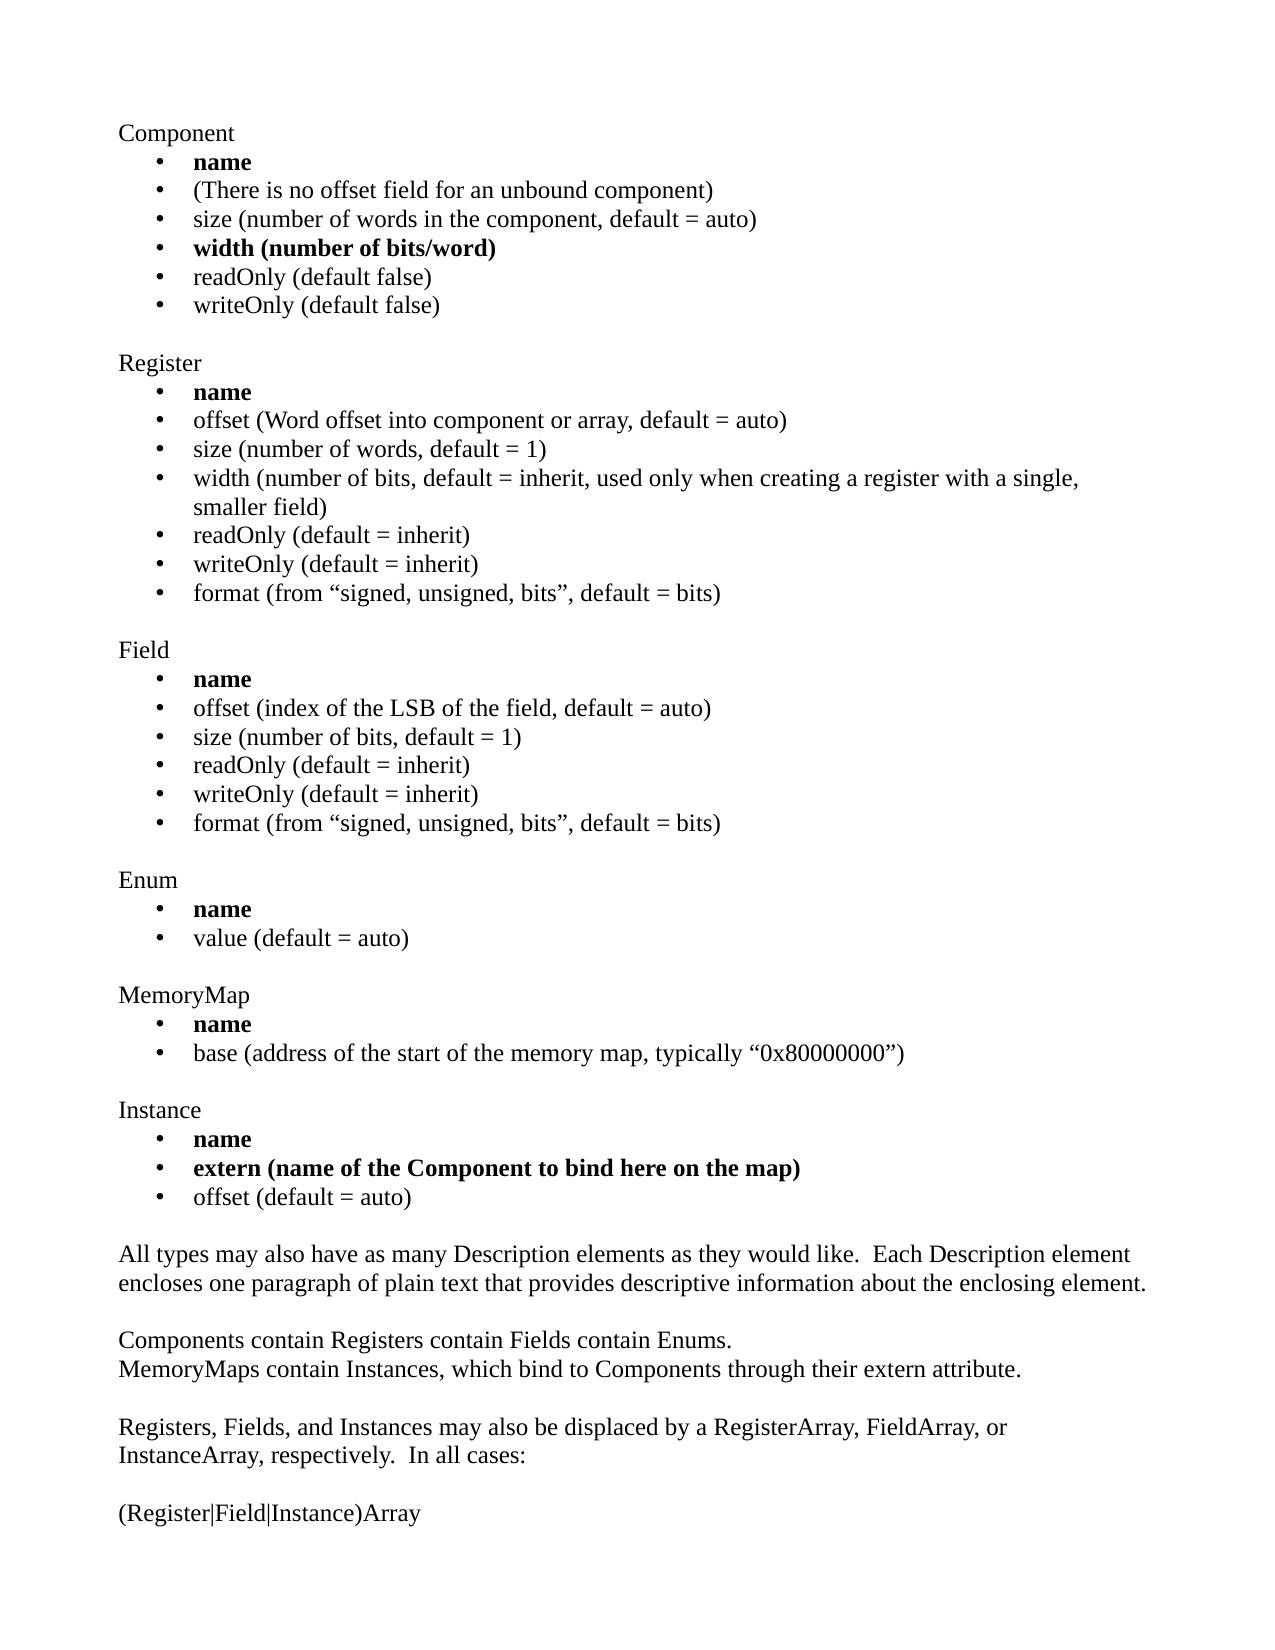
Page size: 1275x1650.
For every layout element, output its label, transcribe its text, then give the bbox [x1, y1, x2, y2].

list extern (name of the Component to bind here on the map) [156, 1153, 1157, 1182]
list name [156, 377, 1157, 406]
list offset (Word offset into component or array, default = auto) [156, 406, 1157, 434]
list name [156, 1124, 1157, 1153]
list base (address of the start of the memory map, typically “0x80000000”) [156, 1038, 1157, 1067]
list writeOnly (default = inherit) [156, 549, 1157, 578]
list readOnly (default false) [156, 262, 1157, 291]
text All types may also have as many Description elements as they would like. Each Description element encloses one paragraph of plain text that provides descriptive information about the enclosing element. [118, 1239, 1157, 1297]
list readOnly (default = inherit) [156, 521, 1157, 549]
text MemoryMaps contain Instances, which bind to Components through their extern attribute. [118, 1354, 1157, 1383]
list name [156, 664, 1157, 693]
text Register [118, 348, 1157, 377]
text (Register|Field|Instance)Array [118, 1498, 1157, 1527]
text Enum [118, 866, 1157, 894]
list value (default = auto) [156, 923, 1157, 952]
text Field [118, 636, 1157, 664]
list width (number of bits/word) [156, 233, 1157, 262]
text Instance [118, 1096, 1157, 1124]
list offset (default = auto) [156, 1182, 1157, 1211]
list size (number of bits, default = 1) [156, 722, 1157, 751]
list name [156, 894, 1157, 923]
list offset (index of the LSB of the field, default = auto) [156, 693, 1157, 722]
list format (from “signed, unsigned, bits”, default = bits) [156, 808, 1157, 837]
text Components contain Registers contain Fields contain Enums. [118, 1326, 1157, 1354]
list name [156, 147, 1157, 176]
list writeOnly (default false) [156, 291, 1157, 319]
list size (number of words, default = 1) [156, 434, 1157, 463]
list format (from “signed, unsigned, bits”, default = bits) [156, 578, 1157, 607]
list size (number of words in the component, default = auto) [156, 204, 1157, 233]
text Component [118, 118, 1157, 147]
list name [156, 1009, 1157, 1038]
list writeOnly (default = inherit) [156, 779, 1157, 808]
list readOnly (default = inherit) [156, 751, 1157, 779]
list (There is no offset field for an unbound component) [156, 176, 1157, 204]
list width (number of bits, default = inherit, used only when creating a register with a single, smaller field) [156, 463, 1157, 521]
text MemoryMap [118, 981, 1157, 1009]
text Registers, Fields, and Instances may also be displaced by a RegisterArray, FieldArray, or InstanceArray, respectively. In all cases: [118, 1412, 1157, 1469]
